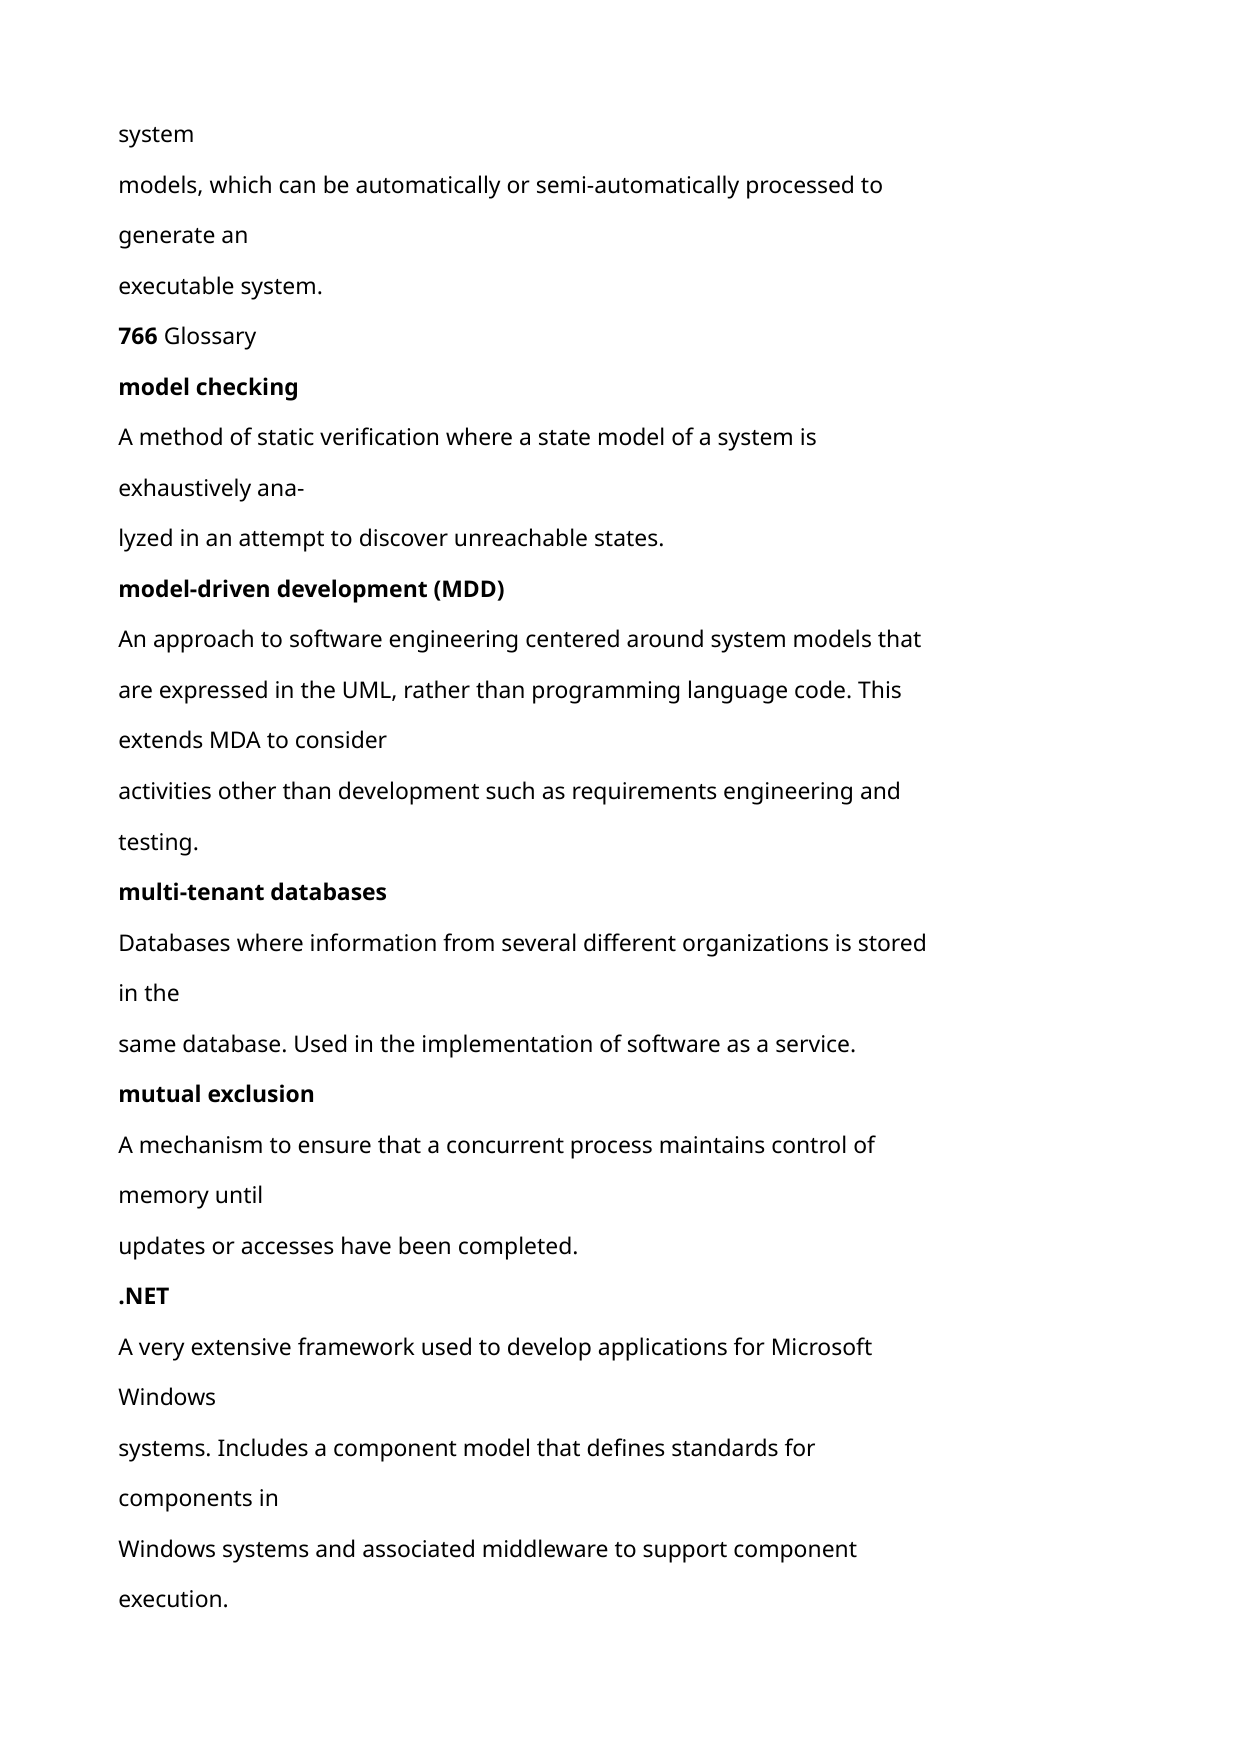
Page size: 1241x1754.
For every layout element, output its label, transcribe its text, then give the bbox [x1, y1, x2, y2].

text are expressed in the UML, rather than programming language code. This [118, 674, 1122, 705]
text exhaustively ana- [118, 472, 1122, 503]
text Windows [118, 1381, 1122, 1412]
text memory until [118, 1179, 1122, 1210]
text multi-tenant databases [118, 876, 1122, 907]
text system [118, 118, 1122, 149]
text models, which can be automatically or semi-automatically processed to [118, 169, 1122, 200]
text lyzed in an attempt to discover unreachable states. [118, 522, 1122, 553]
text 766 Glossary [118, 320, 1122, 351]
text model-driven development (MDD) [118, 573, 1122, 604]
text Databases where information from several different organizations is stored [118, 926, 1122, 958]
text model checking [118, 371, 1122, 402]
text generate an [118, 219, 1122, 250]
text testing. [118, 825, 1122, 857]
text An approach to software engineering centered around system models that [118, 623, 1122, 654]
text same database. Used in the implementation of software as a service. [118, 1027, 1122, 1059]
text A very extensive framework used to develop applications for Microsoft [118, 1331, 1122, 1362]
text executable system. [118, 270, 1122, 301]
text A method of static verification where a state model of a system is [118, 421, 1122, 452]
text .NET [118, 1280, 1122, 1311]
text execution. [118, 1583, 1122, 1614]
text activities other than development such as requirements engineering and [118, 775, 1122, 806]
text systems. Includes a component model that defines standards for [118, 1432, 1122, 1463]
text Windows systems and associated middleware to support component [118, 1533, 1122, 1564]
text components in [118, 1482, 1122, 1513]
text A mechanism to ensure that a concurrent process maintains control of [118, 1128, 1122, 1160]
text updates or accesses have been completed. [118, 1229, 1122, 1261]
text in the [118, 977, 1122, 1008]
text extends MDA to consider [118, 724, 1122, 756]
text mutual exclusion [118, 1078, 1122, 1109]
